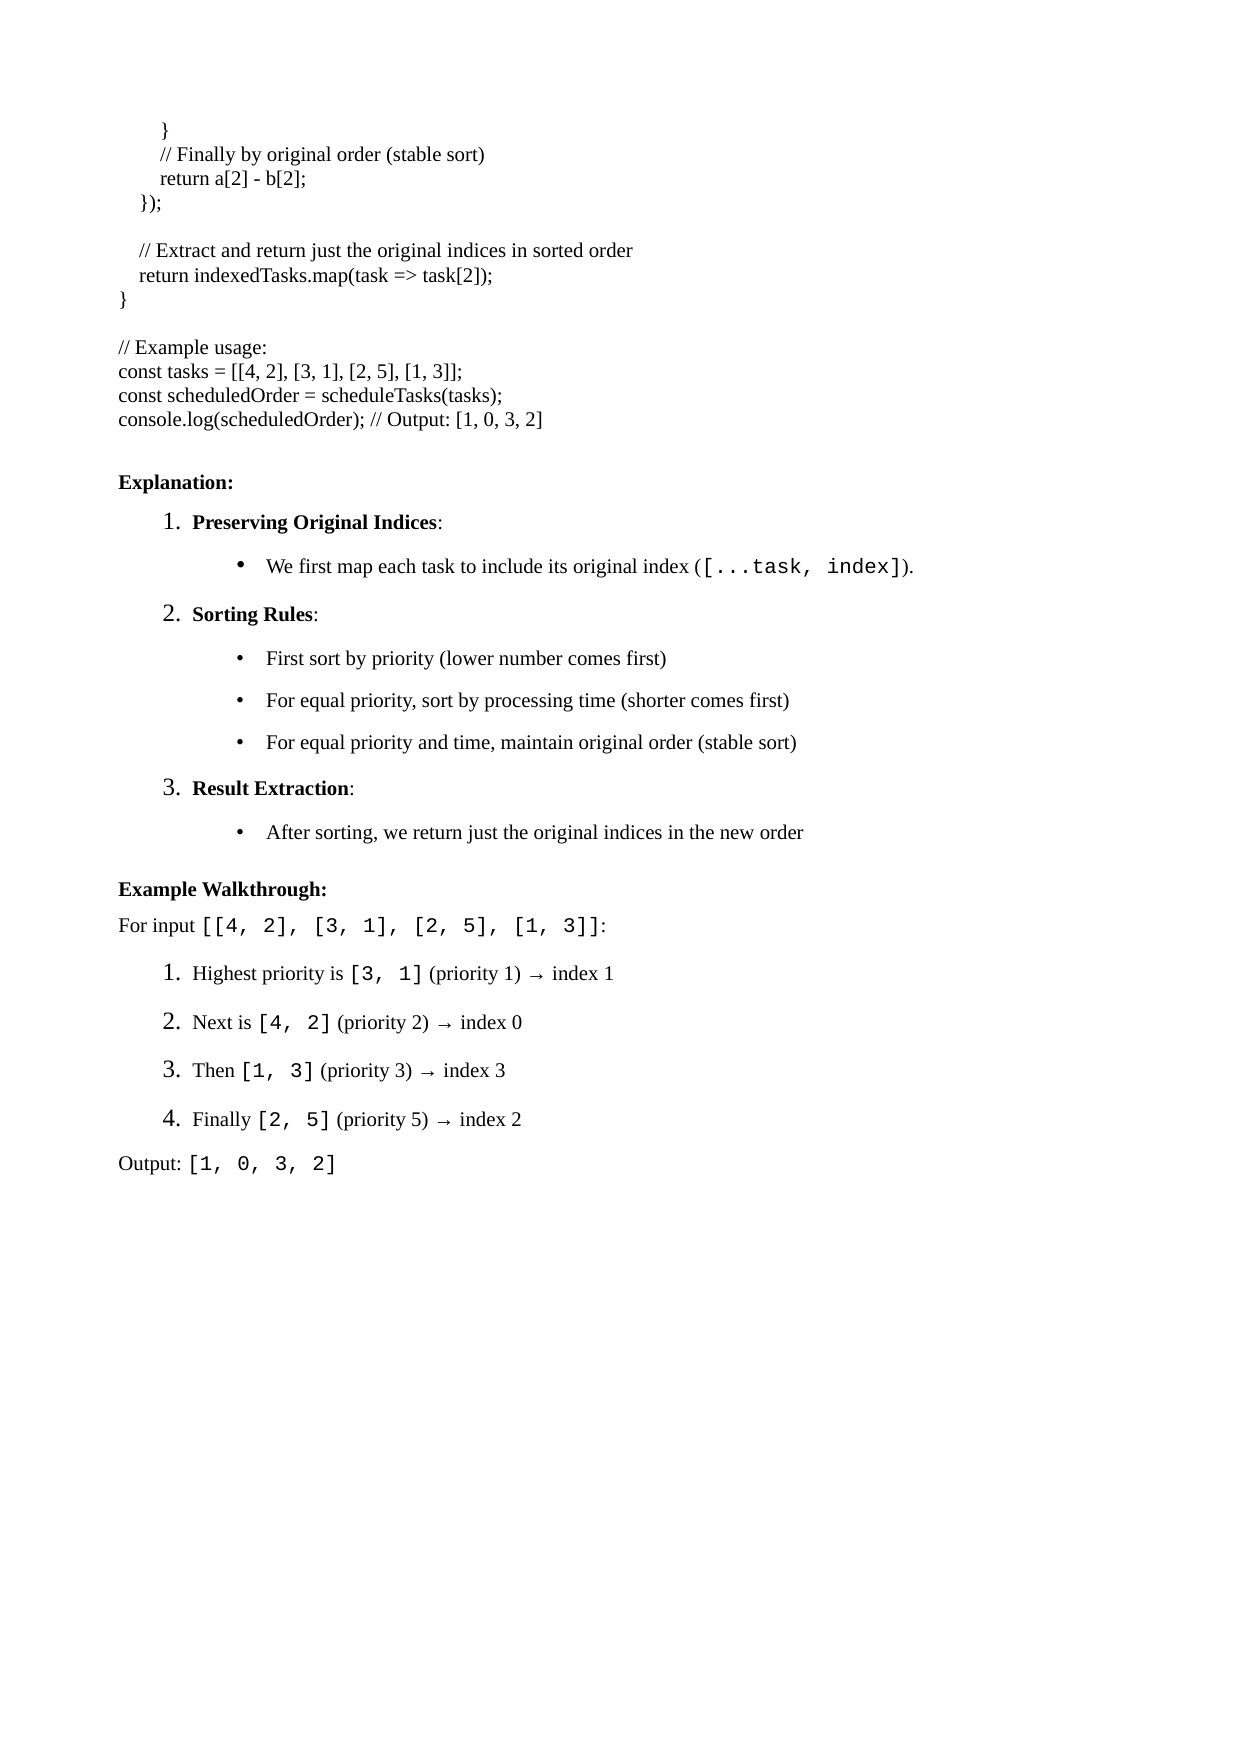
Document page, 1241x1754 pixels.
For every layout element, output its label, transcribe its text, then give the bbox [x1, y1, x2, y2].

list Preserving Original Indices: [162, 506, 1122, 535]
text console.log(scheduledOrder); // Output: [1, 0, 3, 2] [118, 407, 1122, 431]
list For equal priority, sort by processing time (shorter comes first) [236, 688, 1122, 712]
text }); [118, 190, 1122, 214]
list Next is [4, 2] (priority 2) → index 0 [162, 1006, 1122, 1035]
list For equal priority and time, maintain original order (stable sort) [236, 730, 1122, 754]
list Sorting Rules: [162, 598, 1122, 627]
subtitle Explanation: [118, 469, 1122, 494]
text return a[2] - b[2]; [118, 166, 1122, 190]
list After sorting, we return just the original indices in the new order [236, 820, 1122, 844]
text return indexedTasks.map(task => task[2]); [118, 262, 1122, 287]
list Then [1, 3] (priority 3) → index 3 [162, 1054, 1122, 1084]
list Finally [2, 5] (priority 5) → index 2 [162, 1103, 1122, 1132]
text For input [[4, 2], [3, 1], [2, 5], [1, 3]]: [118, 913, 1122, 939]
text const scheduledOrder = scheduleTasks(tasks); [118, 383, 1122, 407]
list First sort by priority (lower number comes first) [236, 646, 1122, 669]
text Output: [1, 0, 3, 2] [118, 1151, 1122, 1177]
text // Example usage: [118, 335, 1122, 359]
text } [118, 118, 1122, 142]
subtitle Example Walkthrough: [118, 876, 1122, 901]
text // Finally by original order (stable sort) [118, 142, 1122, 166]
list Result Extraction: [162, 772, 1122, 801]
text const tasks = [[4, 2], [3, 1], [2, 5], [1, 3]]; [118, 359, 1122, 383]
list We first map each task to include its original index ([...task, index]). [236, 554, 1122, 579]
text // Extract and return just the original indices in sorted order [118, 238, 1122, 262]
list Highest priority is [3, 1] (priority 1) → index 1 [162, 957, 1122, 987]
text } [118, 287, 1122, 311]
